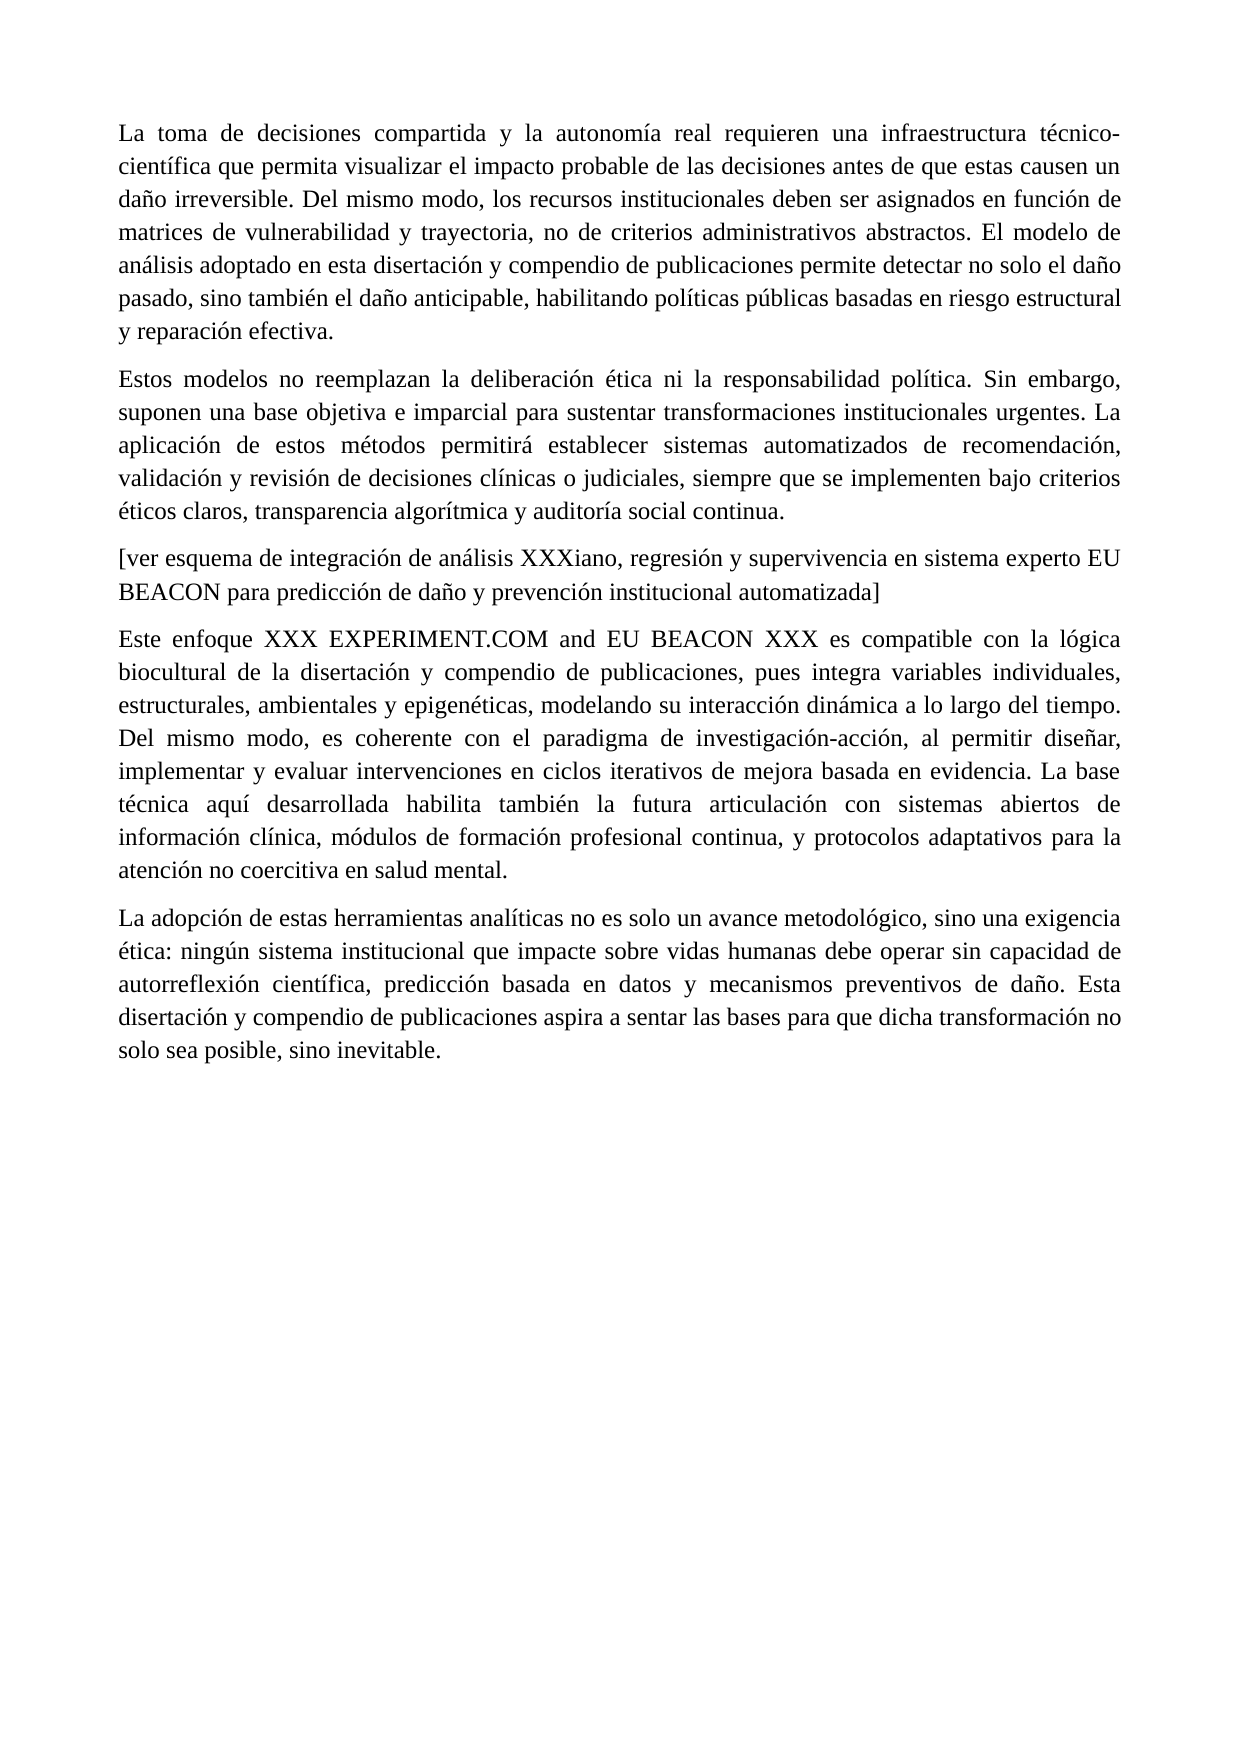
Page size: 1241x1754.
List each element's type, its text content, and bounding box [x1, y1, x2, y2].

text Este enfoque XXX EXPERIMENT.COM and EU BEACON XXX es compatible con la lógica biocultural de la disertación y compendio de publicaciones, pues integra variables individuales, estructurales, ambientales y epigenéticas, modelando su interacción dinámica a lo largo del tiempo. Del mismo modo, es coherente con el paradigma de investigación-acción, al permitir diseñar, implementar y evaluar intervenciones en ciclos iterativos de mejora basada en evidencia. La base técnica aquí desarrollada habilita también la futura articulación con sistemas abiertos de información clínica, módulos de formación profesional continua, y protocolos adaptativos para la atención no coercitiva en salud mental. [118, 624, 1122, 884]
text La adopción de estas herramientas analíticas no es solo un avance metodológico, sino una exigencia ética: ningún sistema institucional que impacte sobre vidas humanas debe operar sin capacidad de autorreflexión científica, predicción basada en datos y mecanismos preventivos de daño. Esta disertación y compendio de publicaciones aspira a sentar las bases para que dicha transformación no solo sea posible, sino inevitable. [118, 903, 1122, 1064]
text La toma de decisiones compartida y la autonomía real requieren una infraestructura técnico-científica que permita visualizar el impacto probable de las decisiones antes de que estas causen un daño irreversible. Del mismo modo, los recursos institucionales deben ser asignados en función de matrices de vulnerabilidad y trayectoria, no de criterios administrativos abstractos. El modelo de análisis adoptado en esta disertación y compendio de publicaciones permite detectar no solo el daño pasado, sino también el daño anticipable, habilitando políticas públicas basadas en riesgo estructural y reparación efectiva. [118, 118, 1122, 345]
text Estos modelos no reemplazan la deliberación ética ni la responsabilidad política. Sin embargo, suponen una base objetiva e imparcial para sustentar transformaciones institucionales urgentes. La aplicación de estos métodos permitirá establecer sistemas automatizados de recomendación, validación y revisión de decisiones clínicas o judiciales, siempre que se implementen bajo criterios éticos claros, transparencia algorítmica y auditoría social continua. [118, 364, 1122, 525]
text [ver esquema de integración de análisis XXXiano, regresión y supervivencia en sistema experto EU BEACON para predicción de daño y prevención institucional automatizada] [118, 543, 1122, 605]
